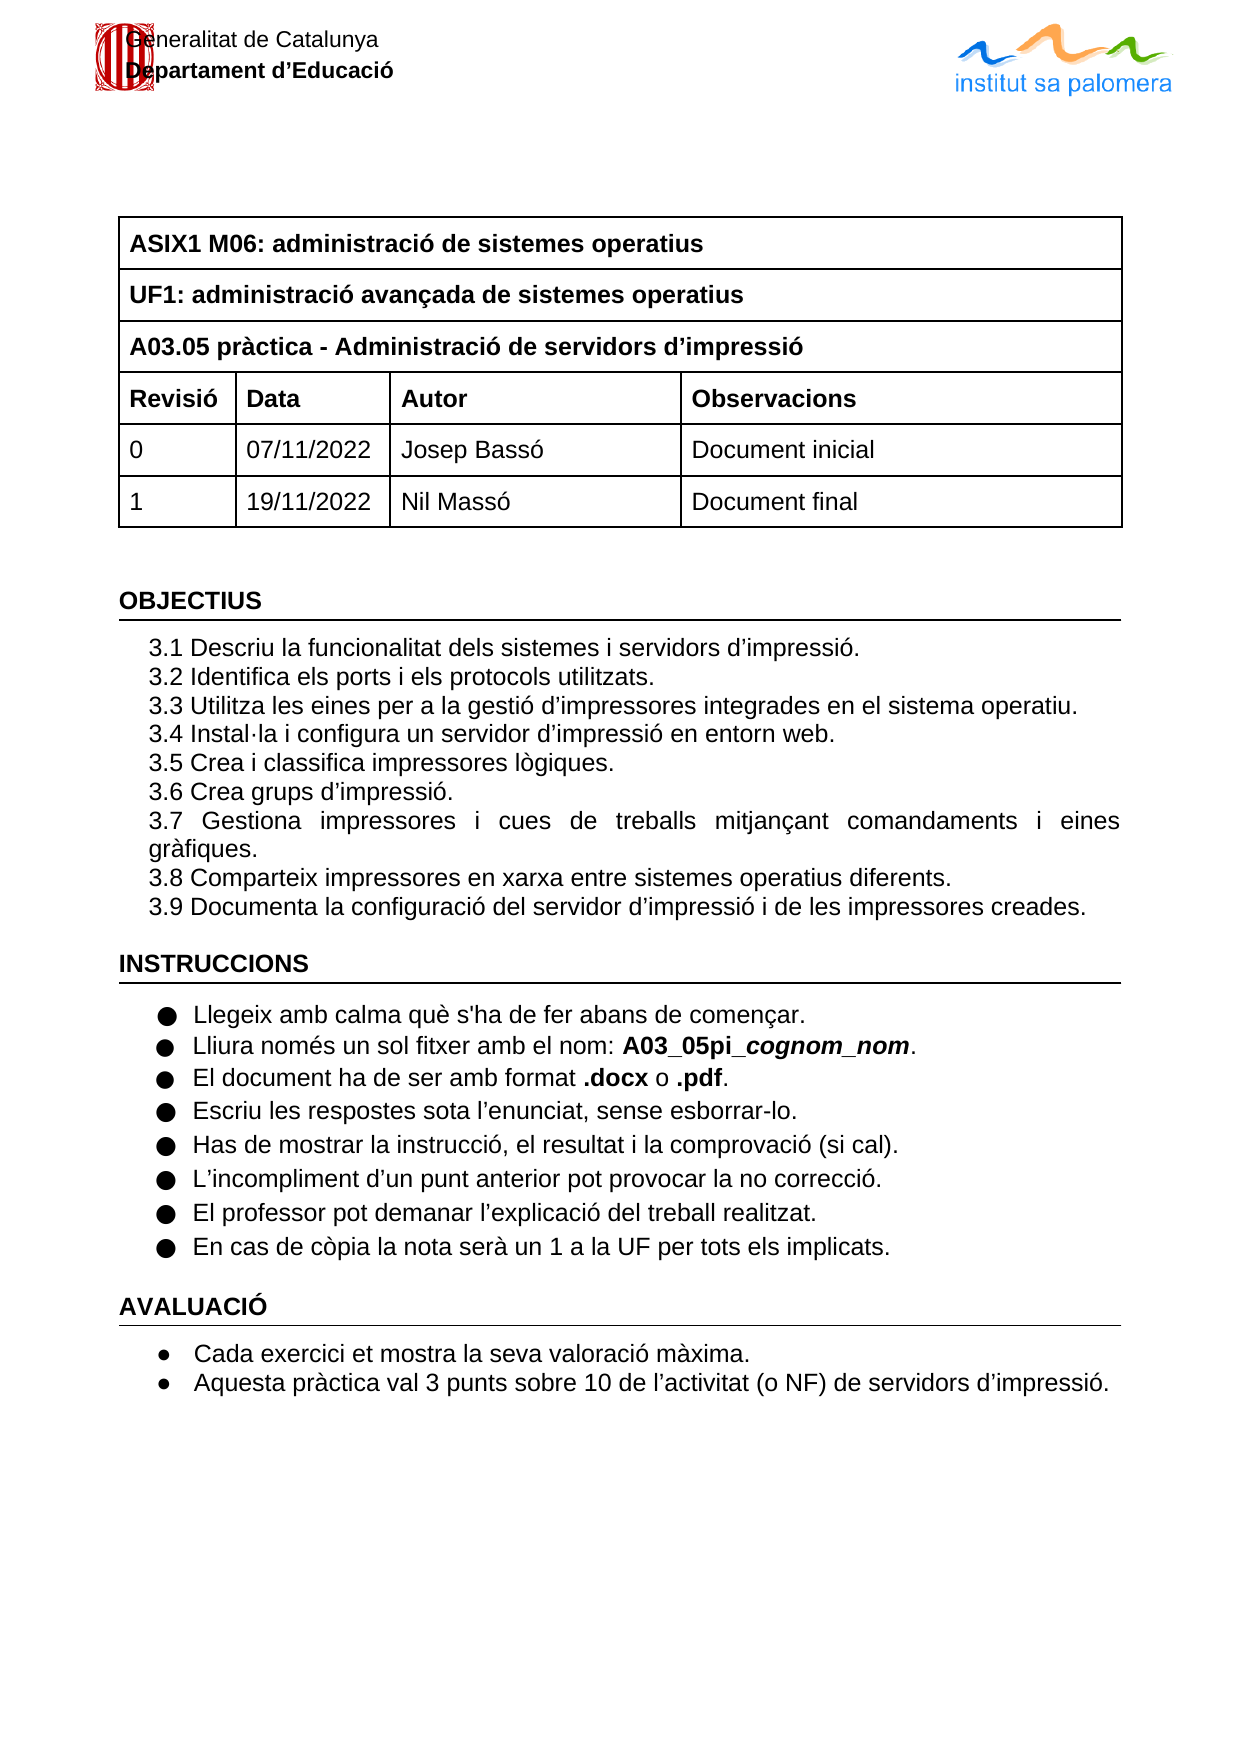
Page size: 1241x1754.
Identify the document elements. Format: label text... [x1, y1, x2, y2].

table_cell Data [237, 373, 389, 423]
table_cell Josep Bassó [391, 425, 680, 474]
picture [93, 21, 155, 93]
list Has de mostrar la instrucció, el resultat i la comprovació (si cal). [155, 1127, 1121, 1161]
text 3.2 Identifica els ports i els protocols utilitzats. [148, 662, 1121, 691]
text 3.9 Documenta la configuració del servidor d’impressió i de les impressores creades. [148, 892, 1121, 921]
text 3.5 Crea i classifica impressores lògiques. [148, 748, 1121, 777]
text INSTRUCCIONS [119, 949, 1121, 982]
table_cell 1 [120, 477, 235, 526]
list L’incompliment d’un punt anterior pot provocar la no correcció. [155, 1161, 1121, 1195]
table_header ASIX1 M06: administració de sistemes operatius [120, 218, 1121, 268]
list Llegeix amb calma què s'ha de fer abans de començar. [156, 996, 1121, 1030]
table_cell A03.05 pràctica - Administració de servidors d’impressió [120, 322, 1121, 371]
table_cell UF1: administració avançada de sistemes operatius [120, 270, 1121, 319]
table_cell Observacions [682, 373, 1121, 423]
list El document ha de ser amb format .docx o .pdf. [155, 1062, 1121, 1093]
list Escriu les respostes sota l’enunciat, sense esborrar-lo. [155, 1093, 1121, 1127]
table_cell 19/11/2022 [237, 477, 389, 526]
table_cell Revisió [120, 373, 235, 423]
text AVALUACIÓ [119, 1292, 1121, 1325]
table_cell Autor [391, 373, 680, 423]
text 3.6 Crea grups d’impressió. [148, 777, 1121, 806]
text 3.3 Utilitza les eines per a la gestió d’impressores integrades en el sistema operatiu. [148, 691, 1121, 719]
text 3.4 Instal·la i configura un servidor d’impressió en entorn web. [148, 719, 1121, 748]
table_cell Document inicial [682, 425, 1121, 474]
text OBJECTIUS [119, 586, 1121, 619]
table_cell 07/11/2022 [237, 425, 389, 474]
text 3.8 Comparteix impressores en xarxa entre sistemes operatius diferents. [148, 863, 1121, 892]
list En cas de còpia la nota serà un 1 a la UF per tots els implicats. [155, 1229, 1121, 1263]
table_cell 0 [120, 425, 235, 474]
table_cell Document final [682, 477, 1121, 526]
list El professor pot demanar l’explicació del treball realitzat. [155, 1195, 1121, 1229]
text 3.7 Gestiona impressores i cues de treballs mitjançant comandaments i eines gràfiques. [148, 806, 1121, 863]
list Lliura només un sol fitxer amb el nom: A03_05pi_cognom_nom. [155, 1030, 1121, 1062]
list Aquesta pràctica val 3 punts sobre 10 de l’activitat (o NF) de servidors d’impressió. [156, 1367, 1121, 1396]
picture [948, 21, 1177, 100]
list Cada exercici et mostra la seva valoració màxima. [156, 1339, 1121, 1367]
table_cell Nil Massó [391, 477, 680, 526]
text 3.1 Descriu la funcionalitat dels sistemes i servidors d’impressió. [148, 633, 1121, 662]
